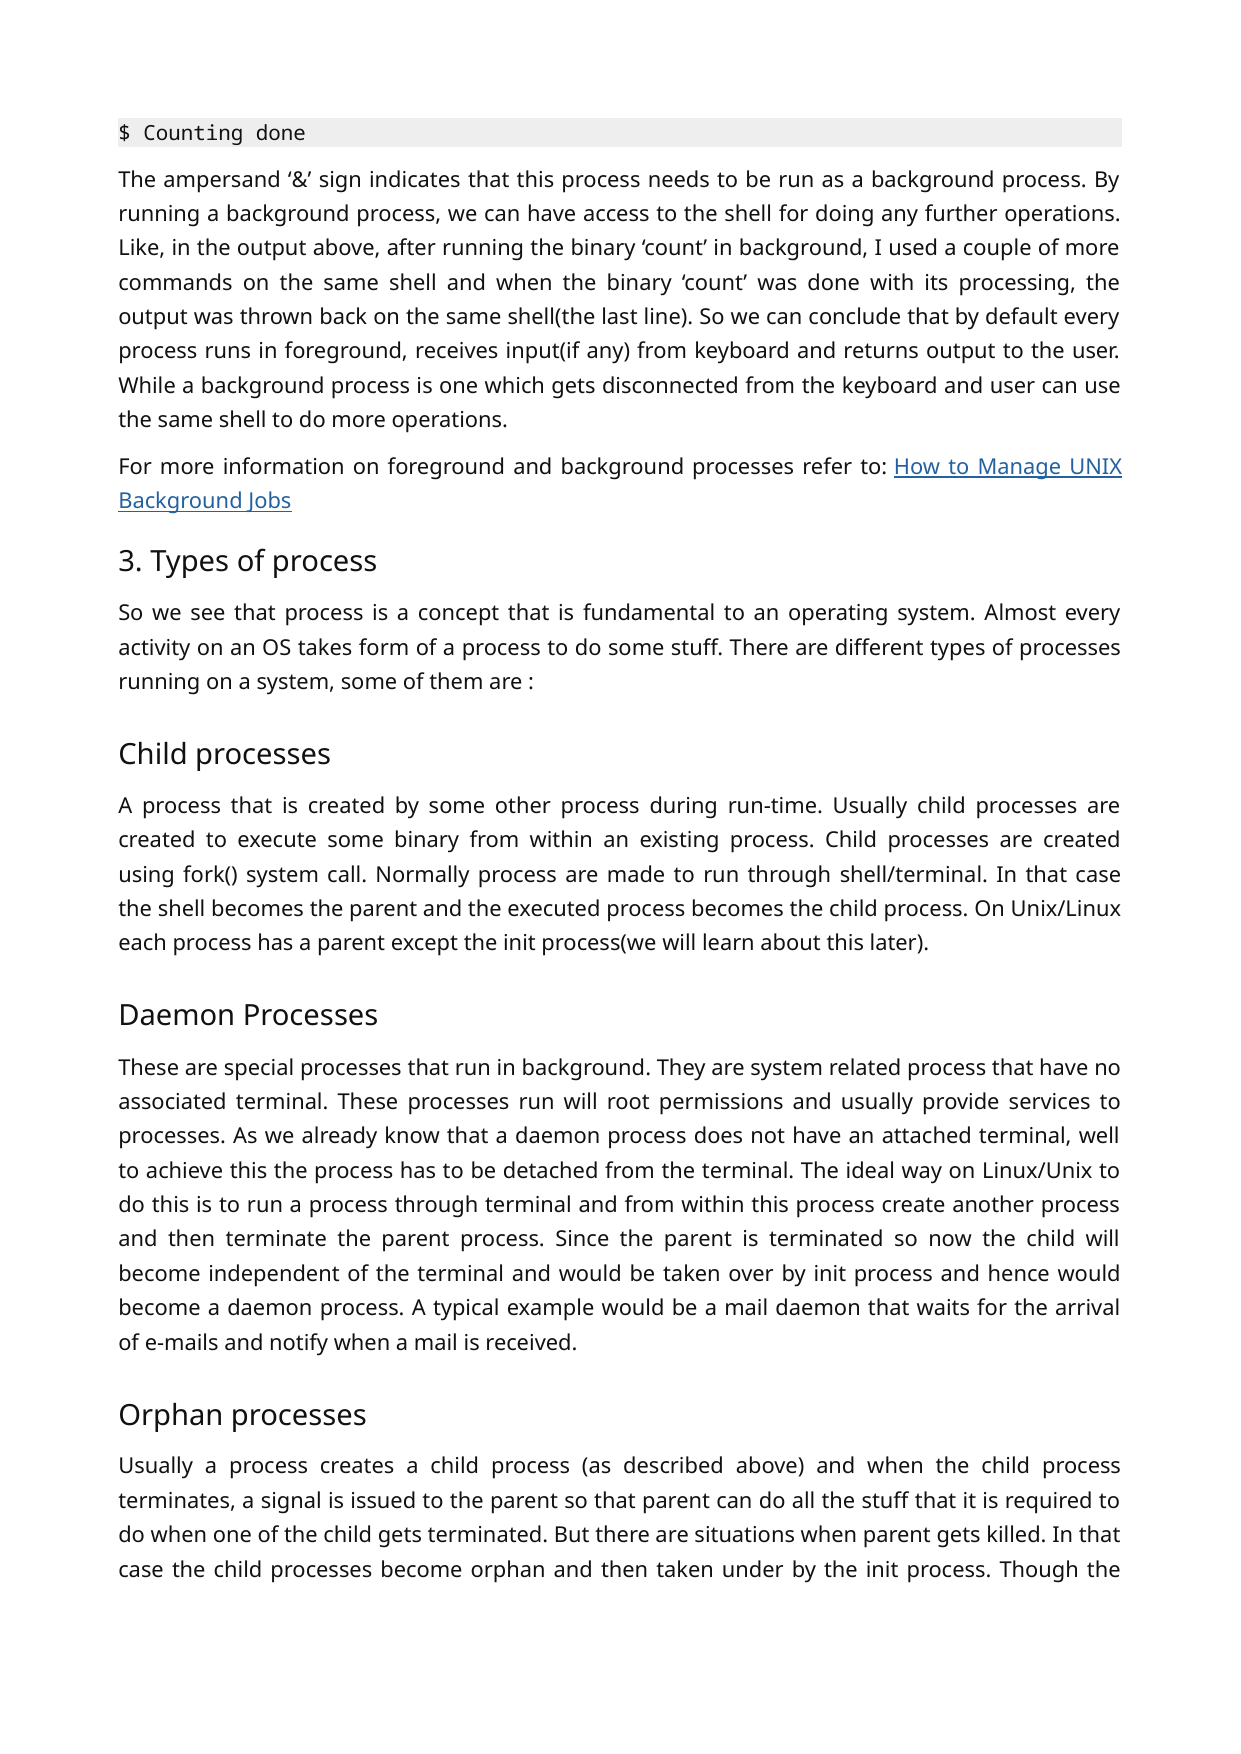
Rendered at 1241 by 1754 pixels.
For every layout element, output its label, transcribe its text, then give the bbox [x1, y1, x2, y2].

text These are special processes that run in background. They are system related process that have no associated terminal. These processes run will root permissions and usually provide services to processes. As we already know that a daemon process does not have an attached terminal, well to achieve this the process has to be detached from the terminal. The ideal way on Linux/Unix to do this is to run a process through terminal and from within this process create another process and then terminate the parent process. Since the parent is terminated so now the child will become independent of the terminal and would be taken over by init process and hence would become a daemon process. A typical example would be a mail daemon that waits for the arrival of e-mails and notify when a mail is received. [118, 1047, 1122, 1356]
subtitle Orphan processes [118, 1394, 1122, 1433]
text A process that is created by some other process during run-time. Usually child processes are created to execute some binary from within an existing process. Child processes are created using fork() system call. Normally process are made to run through shell/terminal. In that case the shell becomes the parent and the executed process becomes the child process. On Unix/Linux each process has a parent except the init process(we will learn about this later). [118, 785, 1122, 957]
subtitle Daemon Processes [118, 995, 1122, 1034]
subtitle 3. Types of process [118, 540, 1122, 580]
text The ampersand ‘&’ sign indicates that this process needs to be run as a background process. By running a background process, we can have access to the shell for doing any further operations. Like, in the output above, after running the binary ‘count’ in background, I used a couple of more commands on the same shell and when the binary ‘count’ was done with its processing, the output was thrown back on the same shell(the last line). So we can conclude that by default every process runs in foreground, receives input(if any) from keyboard and returns output to the user. While a background process is one which gets disconnected from the keyboard and user can use the same shell to do more operations. [118, 159, 1122, 434]
text For more information on foreground and background processes refer to: How to Manage UNIX Background Jobs [118, 447, 1122, 515]
subtitle Child processes [118, 733, 1122, 773]
text Usually a process creates a child process (as described above) and when the child process terminates, a signal is issued to the parent so that parent can do all the stuff that it is required to do when one of the child gets terminated. But there are situations when parent gets killed. In that case the child processes become orphan and then taken under by the init process. Though the [118, 1446, 1122, 1583]
text $ Counting done [118, 118, 1122, 147]
text So we see that process is a concept that is fundamental to an operating system. Almost every activity on an OS takes form of a process to do some stuff. There are different types of processes running on a system, some of them are : [118, 592, 1122, 696]
